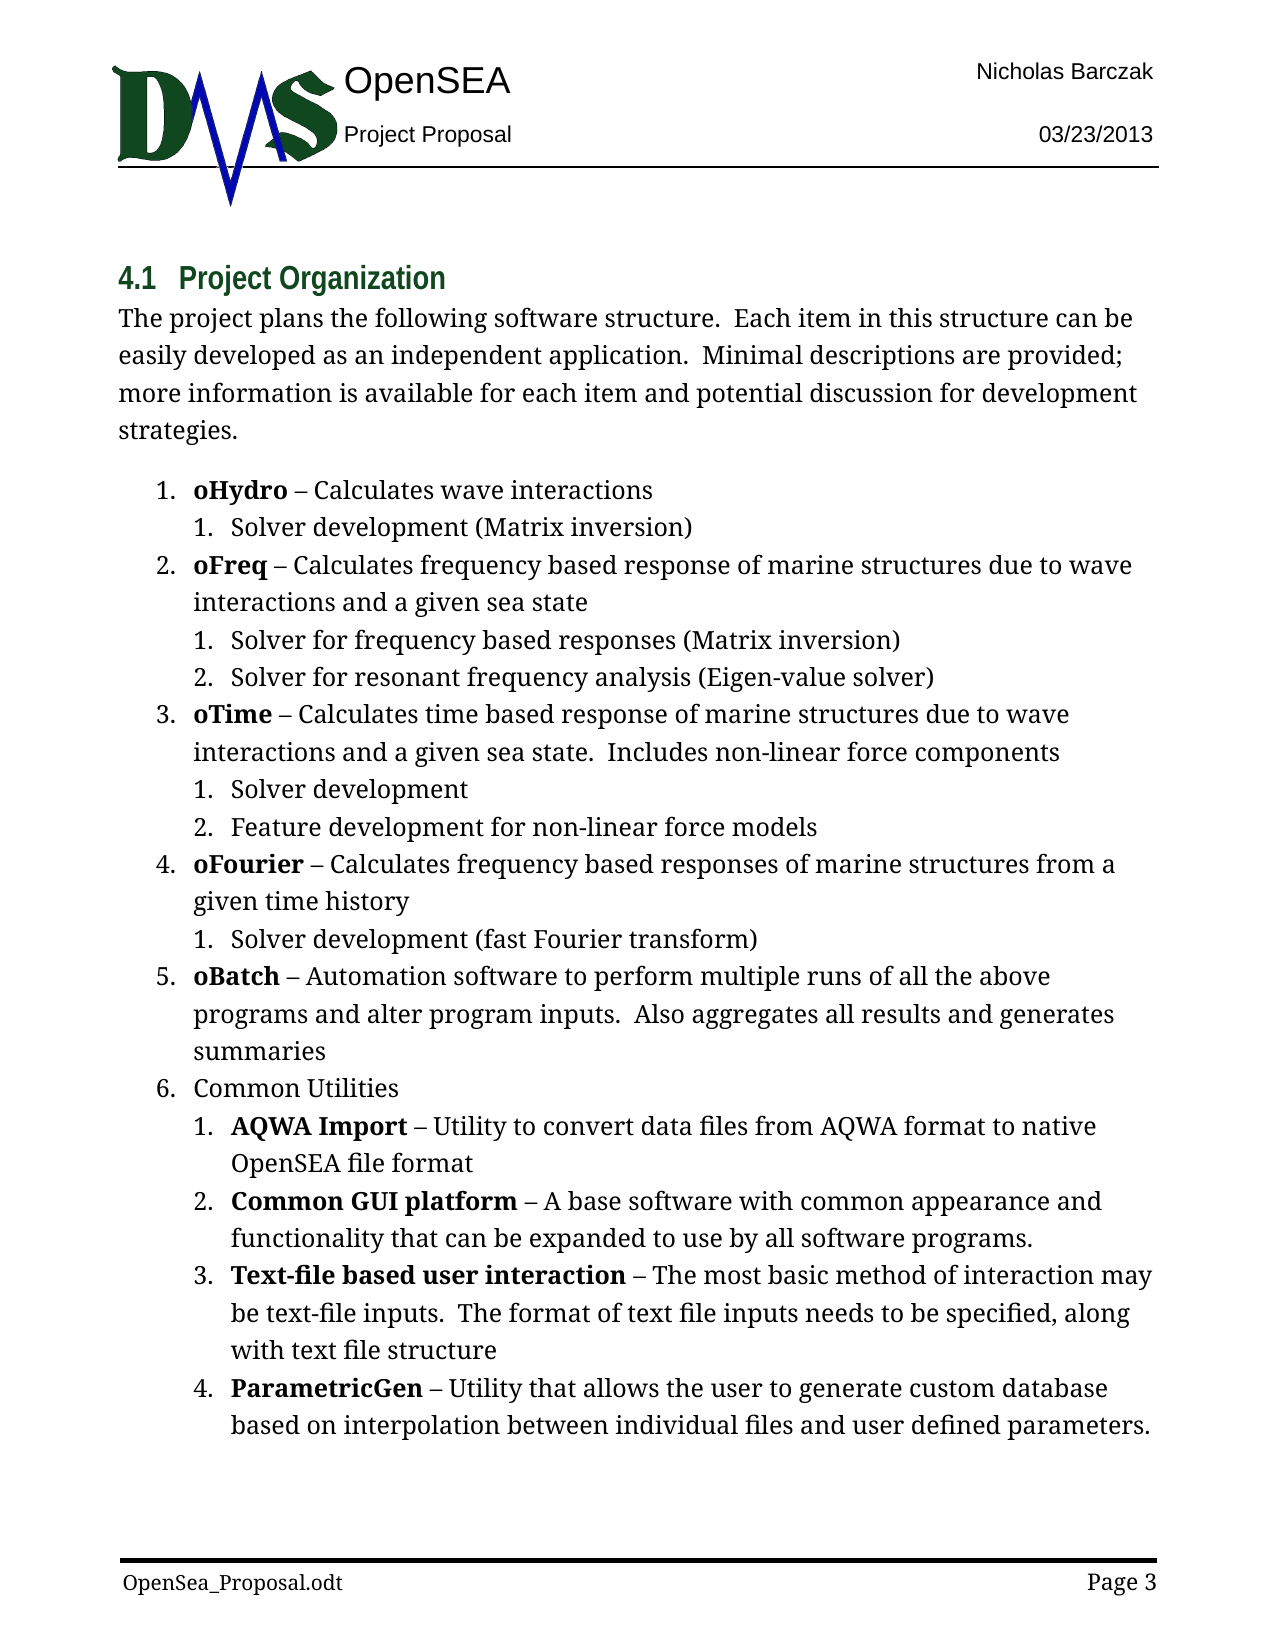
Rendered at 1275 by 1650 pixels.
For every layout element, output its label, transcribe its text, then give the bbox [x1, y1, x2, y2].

list oFourier – Calculates frequency based responses of marine structures from a given time history [156, 847, 1157, 918]
list Solver for resonant frequency analysis (Eigen-value solver) [193, 660, 1157, 694]
list ParametricGen – Utility that allows the user to generate custom database based on interpolation between individual files and user defined parameters. [193, 1370, 1157, 1442]
text The project plans the following software structure. Each item in this structure can be easily developed as an independent application. Minimal descriptions are provided; more information is available for each item and potential discussion for development strategies. [118, 301, 1157, 447]
list Text-file based user interaction – The most basic method of interaction may be text-file inputs. The format of text file inputs needs to be specified, along with text file structure [193, 1258, 1157, 1367]
list Solver development (Matrix inversion) [193, 510, 1157, 544]
list oBatch – Automation software to perform multiple runs of all the above programs and alter program inputs. Also aggregates all results and generates summaries [156, 959, 1157, 1068]
list Common Utilities [156, 1071, 1157, 1105]
list oTime – Calculates time based response of marine structures due to wave interactions and a given sea state. Includes non-linear force components [156, 697, 1157, 768]
list Solver development (fast Fourier transform) [193, 921, 1157, 956]
list Common GUI platform – A base software with common appearance and functionality that can be expanded to use by all software programs. [193, 1183, 1157, 1255]
list oFreq – Calculates frequency based response of marine structures due to wave interactions and a given sea state [156, 547, 1157, 619]
list oHydro – Calculates wave interactions [156, 473, 1157, 507]
picture [109, 61, 340, 209]
list AQWA Import – Utility to convert data files from AQWA format to native OpenSEA file format [193, 1108, 1157, 1180]
list Solver development [193, 772, 1157, 806]
list Solver for frequency based responses (Matrix inversion) [193, 622, 1157, 656]
subtitle Project Organization [118, 259, 1157, 297]
list Feature development for non-linear force models [193, 809, 1157, 843]
